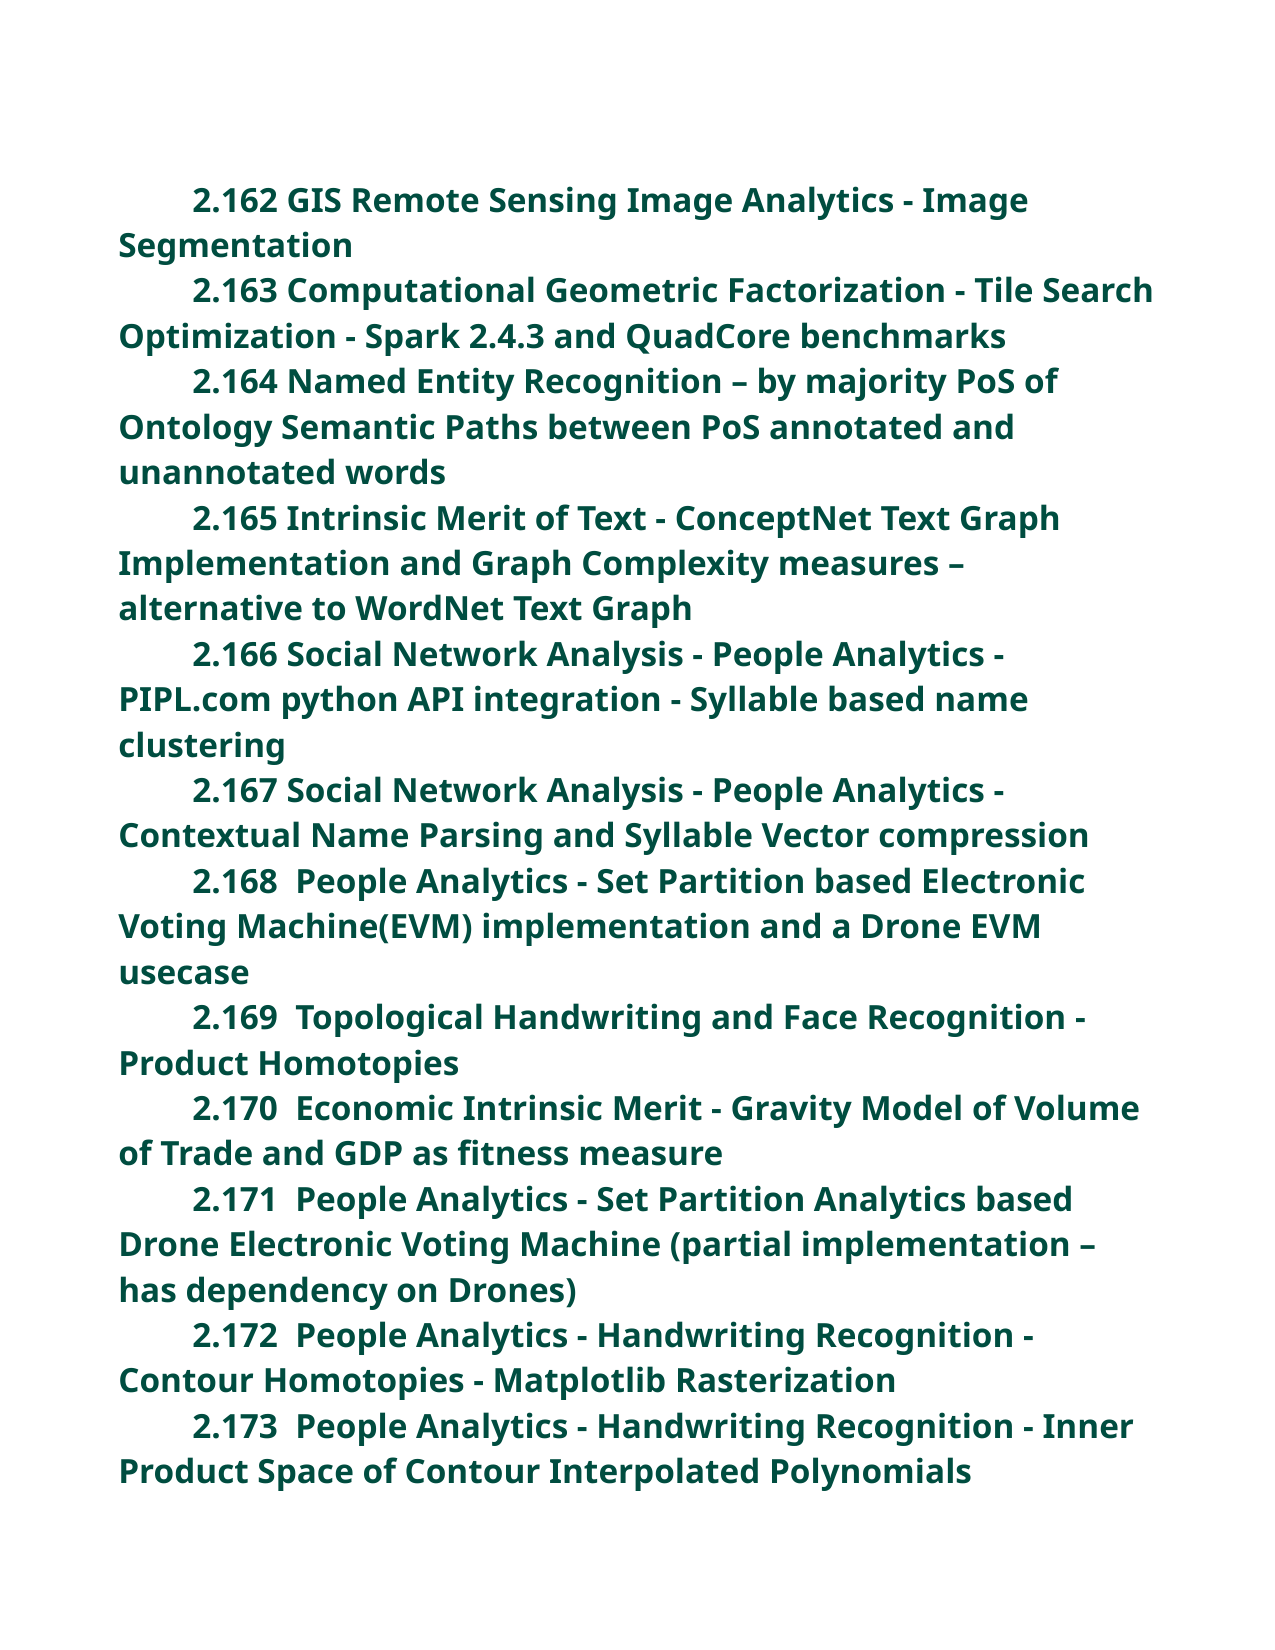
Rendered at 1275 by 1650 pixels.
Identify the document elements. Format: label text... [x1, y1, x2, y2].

text 2.172 People Analytics - Handwriting Recognition - Contour Homotopies - Matplotlib Rasterization [118, 1312, 1157, 1403]
text 2.164 Named Entity Recognition – by majority PoS of Ontology Semantic Paths between PoS annotated and unannotated words [118, 358, 1157, 494]
text 2.173 People Analytics - Handwriting Recognition - Inner Product Space of Contour Interpolated Polynomials [118, 1403, 1157, 1493]
text 2.169 Topological Handwriting and Face Recognition - Product Homotopies [118, 994, 1157, 1085]
text 2.163 Computational Geometric Factorization - Tile Search Optimization - Spark 2.4.3 and QuadCore benchmarks [118, 267, 1157, 358]
text 2.162 GIS Remote Sensing Image Analytics - Image Segmentation [118, 176, 1157, 267]
text 2.168 People Analytics - Set Partition based Electronic Voting Machine(EVM) implementation and a Drone EVM usecase [118, 858, 1157, 994]
text 2.167 Social Network Analysis - People Analytics - Contextual Name Parsing and Syllable Vector compression [118, 767, 1157, 858]
text 2.165 Intrinsic Merit of Text - ConceptNet Text Graph Implementation and Graph Complexity measures – alternative to WordNet Text Graph [118, 494, 1157, 631]
text 2.171 People Analytics - Set Partition Analytics based Drone Electronic Voting Machine (partial implementation – has dependency on Drones) [118, 1176, 1157, 1312]
text 2.166 Social Network Analysis - People Analytics - PIPL.com python API integration - Syllable based name clustering [118, 631, 1157, 767]
text 2.170 Economic Intrinsic Merit - Gravity Model of Volume of Trade and GDP as fitness measure [118, 1085, 1157, 1176]
